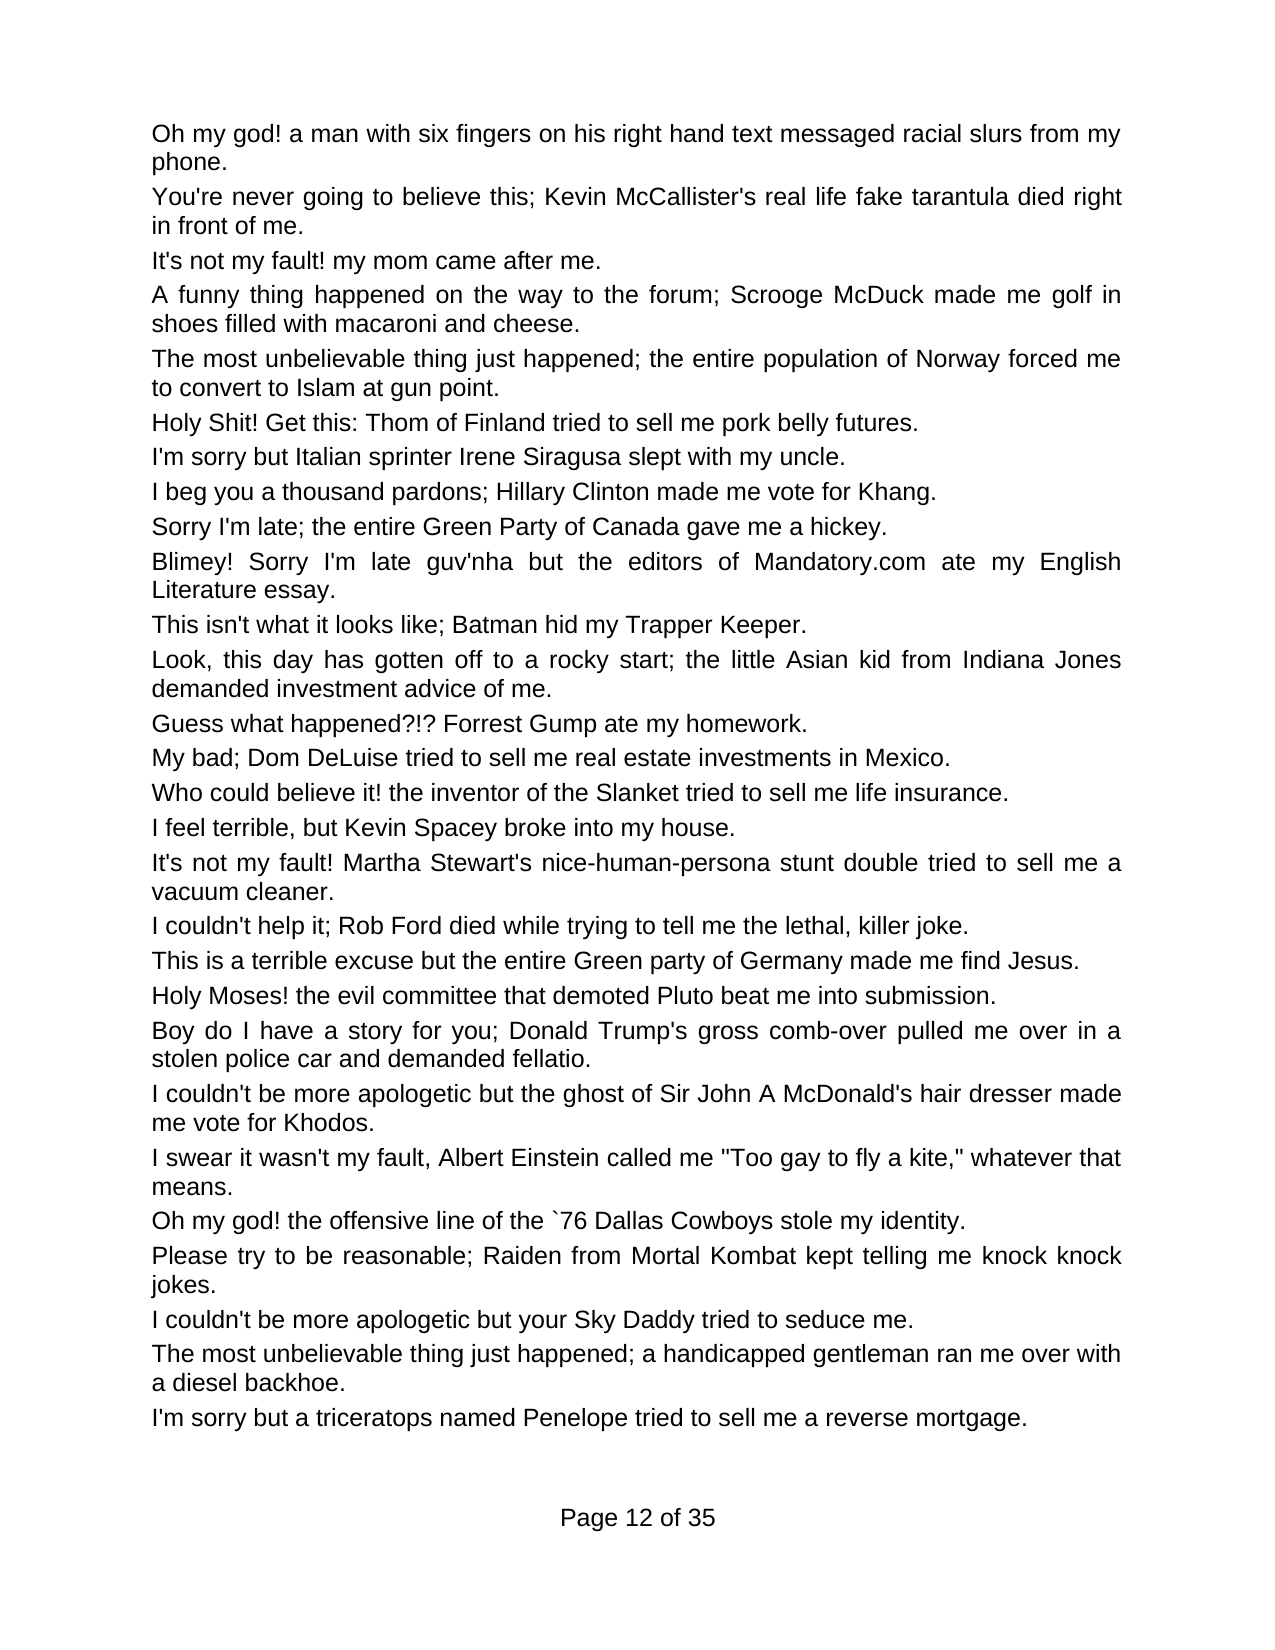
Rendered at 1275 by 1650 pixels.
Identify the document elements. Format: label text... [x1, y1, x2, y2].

text Holy Moses! the evil committee that demoted Pluto beat me into submission. [151, 981, 1123, 1009]
text This isn't what it looks like; Batman hid my Trapper Keeper. [151, 610, 1123, 639]
text I couldn't be more apologetic but your Sky Daddy tried to seduce me. [151, 1304, 1123, 1333]
text Look, this day has gotten off to a rocky start; the little Asian kid from Indiana Jones demanded investment advice of me. [151, 645, 1123, 702]
text Who could believe it! the inventor of the Slanket tried to sell me life insurance. [151, 778, 1123, 807]
text Oh my god! a man with six fingers on his right hand text messaged racial slurs from my phone. [151, 118, 1123, 176]
text This is a terrible excuse but the entire Green party of Germany made me find Jesus. [151, 946, 1123, 975]
text It's not my fault! my mom came after me. [151, 246, 1123, 274]
text Holy Shit! Get this: Thom of Finland tried to sell me pork belly futures. [151, 407, 1123, 436]
text You're never going to believe this; Kevin McCallister's real life fake tarantula died right in front of me. [151, 182, 1123, 239]
text The most unbelievable thing just happened; the entire population of Norway forced me to convert to Islam at gun point. [151, 344, 1123, 401]
text Please try to be reasonable; Raiden from Mortal Kombat kept telling me knock knock jokes. [151, 1241, 1123, 1298]
text I'm sorry but Italian sprinter Irene Siragusa slept with my uncle. [151, 442, 1123, 471]
text Oh my god! the offensive line of the `76 Dallas Cowboys stole my identity. [151, 1206, 1123, 1235]
text I swear it wasn't my fault, Albert Einstein called me "Too gay to fly a kite," whatever that means. [151, 1143, 1123, 1200]
text A funny thing happened on the way to the forum; Scrooge McDuck made me golf in shoes filled with macaroni and cheese. [151, 280, 1123, 338]
text I'm sorry but a triceratops named Penelope tried to sell me a reverse mortgage. [151, 1403, 1123, 1432]
text Sorry I'm late; the entire Green Party of Canada gave me a hickey. [151, 512, 1123, 541]
text Boy do I have a story for you; Donald Trump's gross comb-over pulled me over in a stolen police car and demanded fellatio. [151, 1016, 1123, 1073]
text I feel terrible, but Kevin Spacey broke into my house. [151, 813, 1123, 842]
text The most unbelievable thing just happened; a handicapped gentleman ran me over with a diesel backhoe. [151, 1339, 1123, 1397]
text I couldn't help it; Rob Ford died while trying to tell me the lethal, killer joke. [151, 911, 1123, 940]
text Blimey! Sorry I'm late guv'nha but the editors of Mandatory.com ate my English Literature essay. [151, 547, 1123, 604]
text I couldn't be more apologetic but the ghost of Sir John A McDonald's hair dresser made me vote for Khodos. [151, 1079, 1123, 1137]
text I beg you a thousand pardons; Hillary Clinton made me vote for Khang. [151, 477, 1123, 506]
text It's not my fault! Martha Stewart's nice-human-persona stunt double tried to sell me a vacuum cleaner. [151, 848, 1123, 905]
text Guess what happened?!? Forrest Gump ate my homework. [151, 708, 1123, 737]
text My bad; Dom DeLuise tried to sell me real estate investments in Mexico. [151, 743, 1123, 772]
